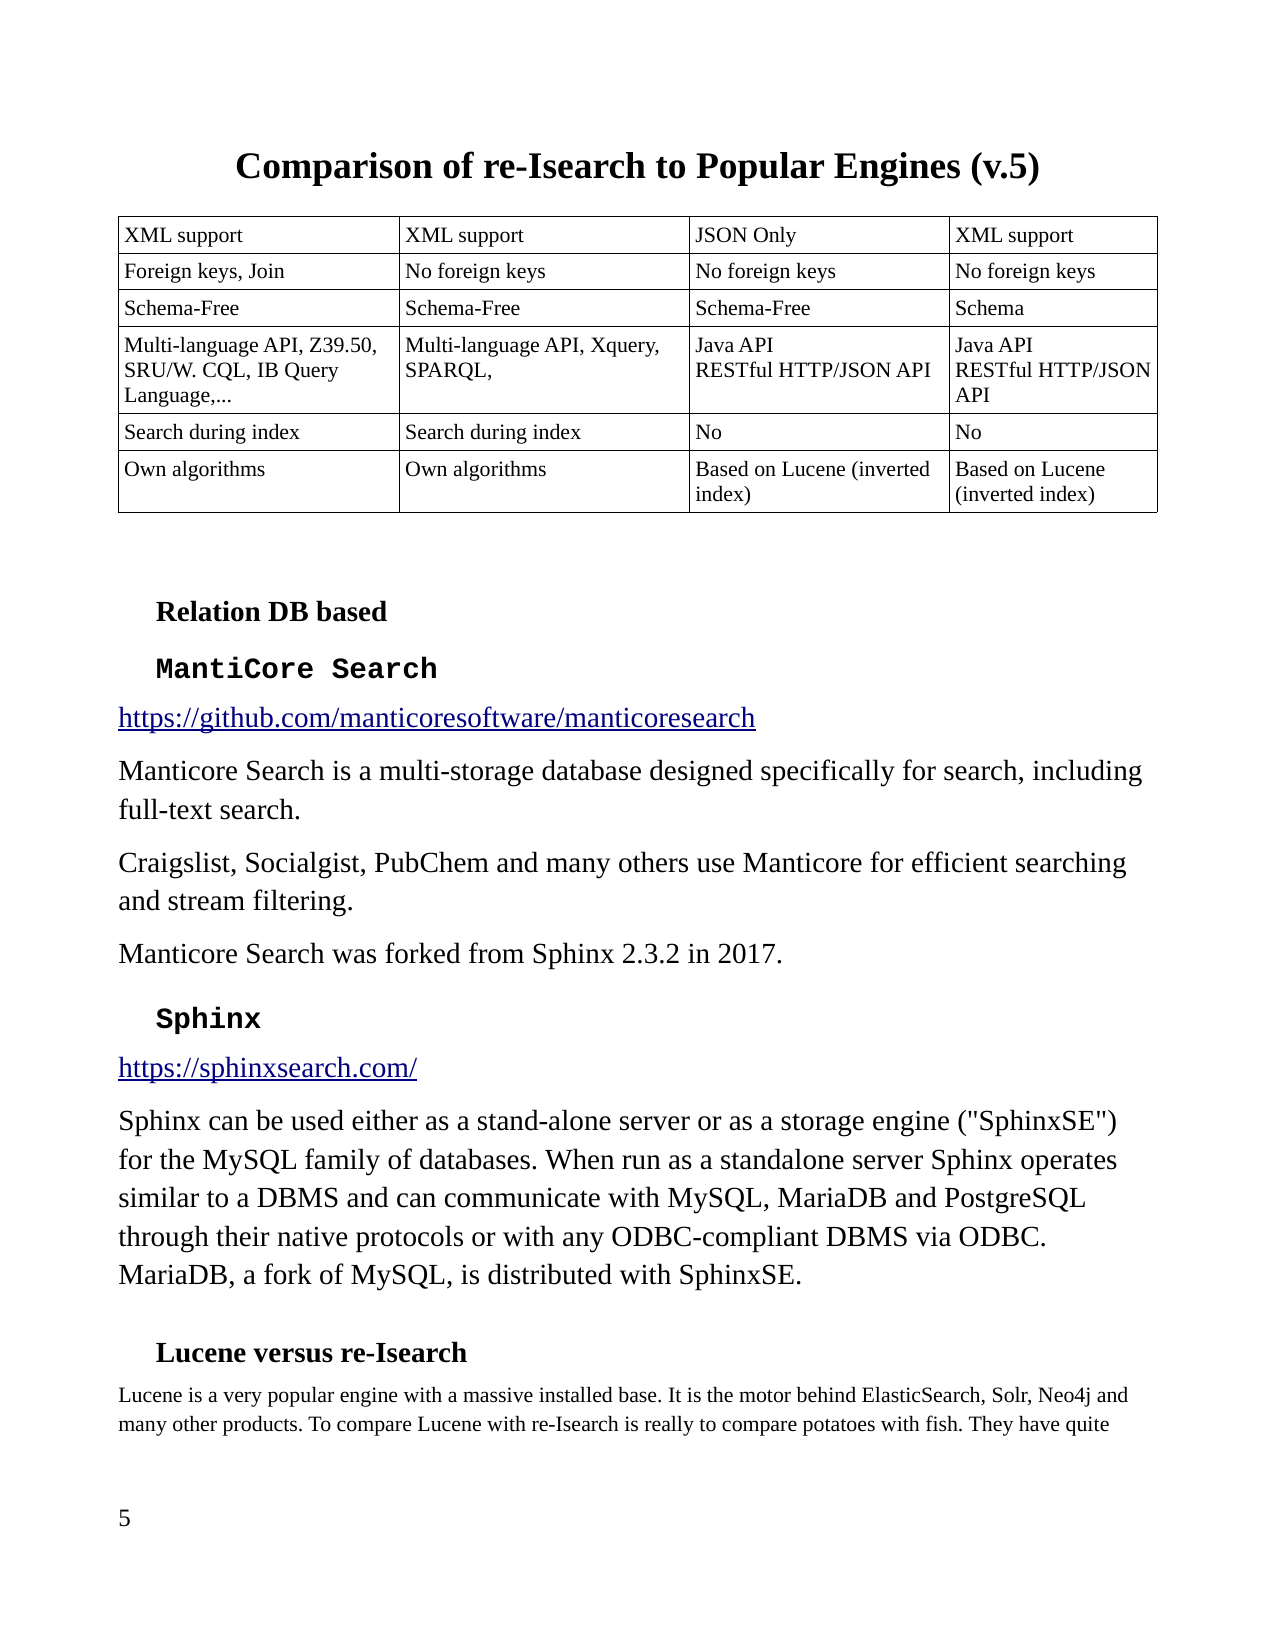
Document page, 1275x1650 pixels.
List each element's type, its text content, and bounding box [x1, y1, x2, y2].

table_cell Multi-language API, Xquery, SPARQL, [400, 327, 689, 413]
text Craigslist, Socialgist, PubChem and many others use Manticore for efficient searching and stream filtering. [118, 845, 1157, 917]
table_cell Search during index [119, 414, 399, 450]
table_cell No foreign keys [690, 254, 949, 289]
table_cell Foreign keys, Join [119, 254, 399, 289]
table_cell XML support [950, 217, 1157, 252]
table_cell Multi-language API, Z39.50, SRU/W. CQL, IB Query Language,... [119, 327, 399, 413]
table_cell XML support [119, 217, 399, 252]
table_cell Based on Lucene (inverted index) [950, 451, 1157, 512]
text https://github.com/manticoresoftware/manticoresearch [118, 700, 1157, 734]
table_cell Java API RESTful HTTP/JSON API [950, 327, 1157, 413]
text Lucene is a very popular engine with a massive installed base. It is the motor behind ElasticSearch, Solr, Neo4j and many other products. To compare Lucene with re-Isearch is really to compare potatoes with fish. They have quite [118, 1382, 1157, 1436]
text Manticore Search is a multi-storage database designed specifically for search, including full-text search. [118, 753, 1157, 825]
text https://sphinxsearch.com/ [118, 1050, 1157, 1084]
table_cell No [690, 414, 949, 450]
table_cell Schema [950, 290, 1157, 326]
table_cell JSON Only [690, 217, 949, 252]
table_cell Schema-Free [690, 290, 949, 326]
table_cell Java API RESTful HTTP/JSON API [690, 327, 949, 413]
table_cell Based on Lucene (inverted index) [690, 451, 949, 512]
table_cell No foreign keys [400, 254, 689, 289]
table_cell Own algorithms [119, 451, 399, 512]
table_cell Search during index [400, 414, 689, 450]
text Manticore Search was forked from Sphinx 2.3.2 in 2017. [118, 937, 1157, 970]
table_cell Own algorithms [400, 451, 689, 512]
table_cell Schema-Free [400, 290, 689, 326]
table_cell No [950, 414, 1157, 450]
table_cell XML support [400, 217, 689, 252]
subtitle Lucene versus re-Isearch [156, 1336, 1157, 1369]
table_cell No foreign keys [950, 254, 1157, 289]
subtitle MantiCore Search [156, 654, 1157, 688]
subtitle Relation DB based [156, 594, 1157, 627]
text Sphinx can be used either as a stand-alone server or as a storage engine ("SphinxSE") for the MySQL family of databases. When run as a standalone server Sphinx operates similar to a DBMS and can communicate with MySQL, MariaDB and PostgreSQL through their native protocols or with any ODBC-compliant DBMS via ODBC. MariaDB, a fork of MySQL, is distributed with SphinxSE. [118, 1103, 1157, 1291]
table_cell Schema-Free [119, 290, 399, 326]
subtitle Sphinx [156, 1004, 1157, 1038]
